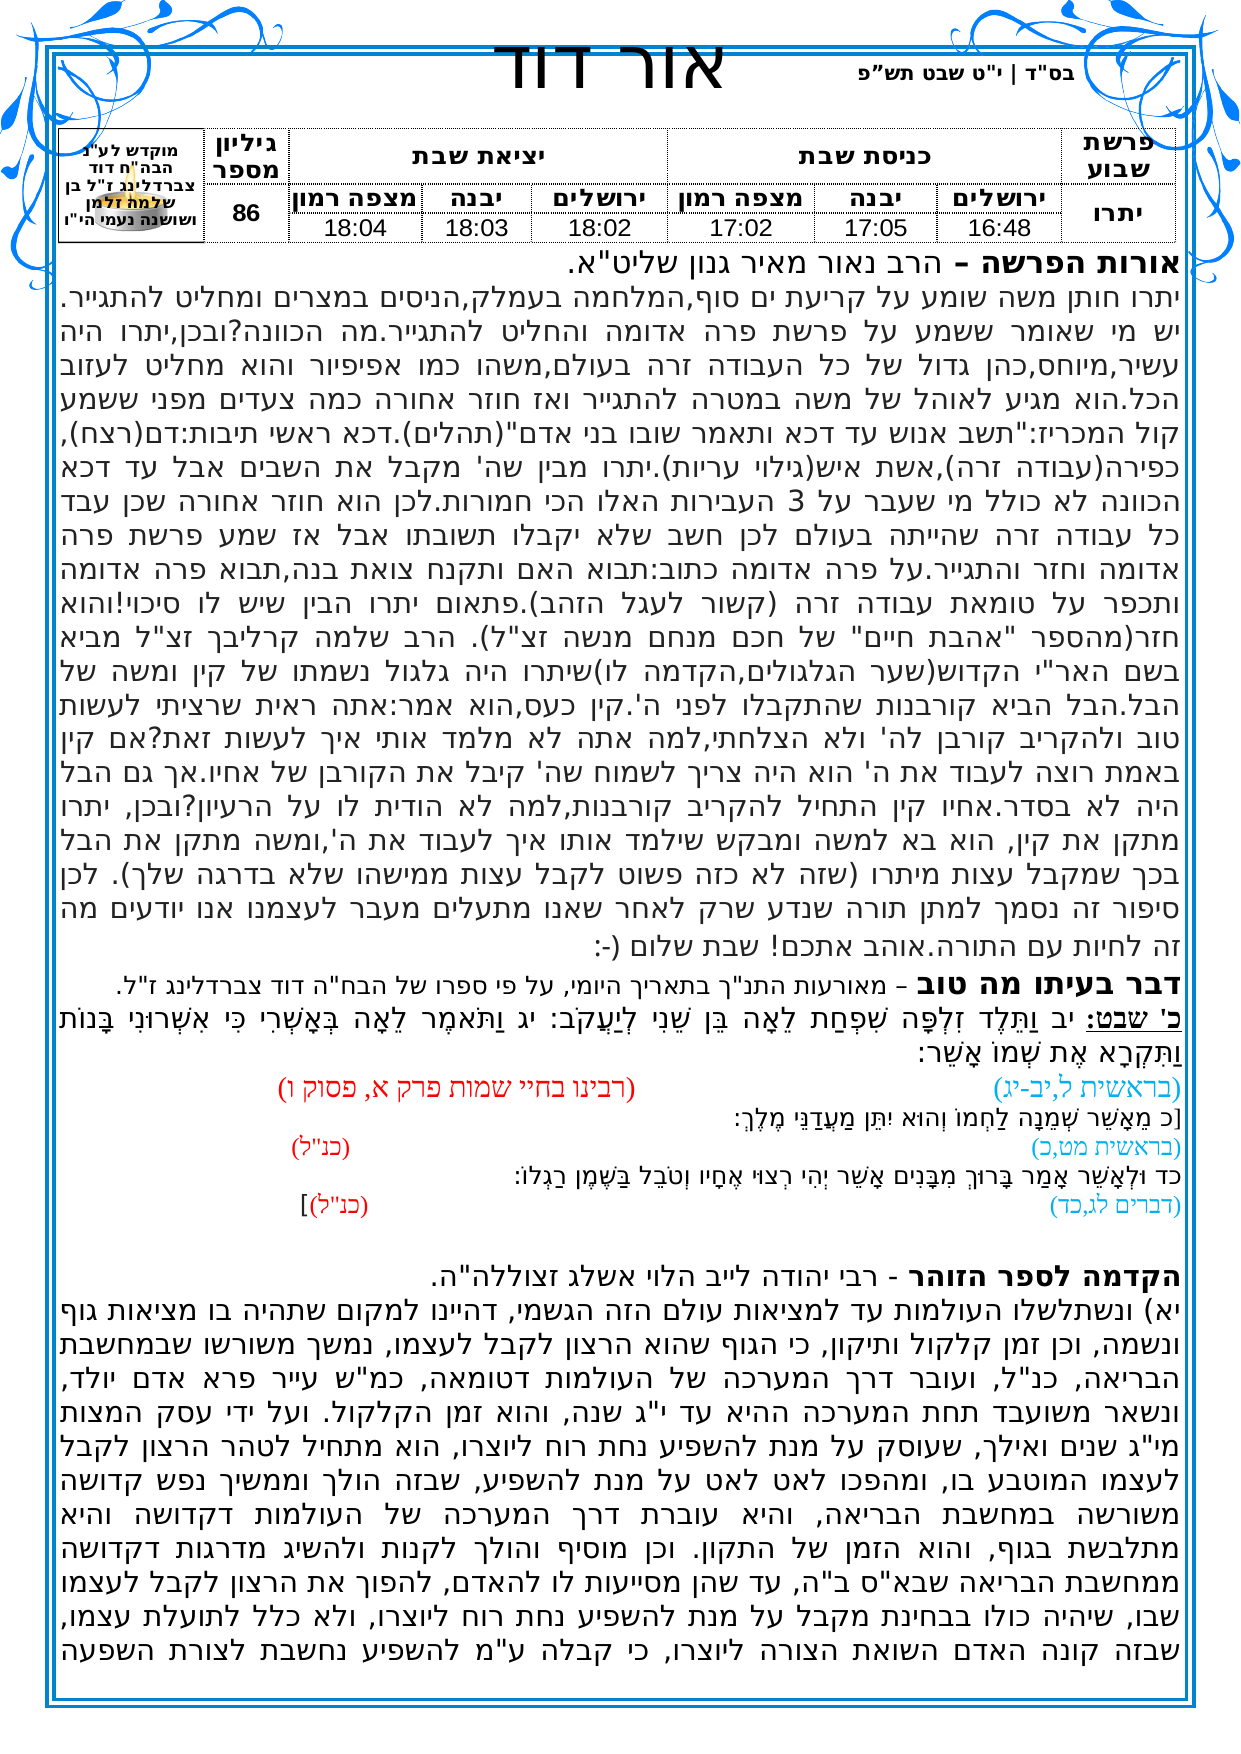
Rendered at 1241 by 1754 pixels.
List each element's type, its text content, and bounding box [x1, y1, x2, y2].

picture [0, 0, 283, 290]
text (בראשית ל,יב-יג) (רבינו בחיי שמות פרק א, פסוק ו) [59, 1070, 1182, 1103]
list כ' שבט: יב וַתֵּלֶד זִלְפָּה שִׁפְחַת לֵאָה בֵּן שֵׁנִי לְיַעֲקֹב: יג וַתֹּאמֶר לֵאָה בְּאָשְׁרִי כִּי אִשְּׁרוּנִי בָּנוֹת וַתִּקְרָא אֶת שְׁמוֹ אָשֵׁר: [59, 1002, 1182, 1070]
text יתרו חותן משה שומע על קריעת ים סוף,המלחמה בעמלק,הניסים במצרים ומחליט להתגייר.יש מי שאומר ששמע על פרשת פרה אדומה והחליט להתגייר.מה הכוונה?ובכן,יתרו היה עשיר,מיוחס,כהן גדול של כל העבודה זרה בעולם,משהו כמו אפיפיור והוא מחליט לעזוב הכל.הוא מגיע לאוהל של משה במטרה להתגייר ואז חוזר אחורה כמה צעדים מפני ששמע קול המכריז:"תשב אנוש עד דכא ותאמר שובו בני אדם"(תהלים).דכא ראשי תיבות:דם(רצח),כפירה(עבודה זרה),אשת איש(גילוי עריות).יתרו מבין שה' מקבל את השבים אבל עד דכא הכוונה לא כולל מי שעבר על 3 העבירות האלו הכי חמורות.לכן הוא חוזר אחורה שכן עבד כל עבודה זרה שהייתה בעולם לכן חשב שלא יקבלו תשובתו אבל אז שמע פרשת פרה אדומה וחזר והתגייר.על פרה אדומה כתוב:תבוא האם ותקנח צואת בנה,תבוא פרה אדומה ותכפר על טומאת עבודה זרה (קשור לעגל הזהב).פתאום יתרו הבין שיש לו סיכוי!והוא חזר(מהספר "אהבת חיים" של חכם מנחם מנשה זצ"ל). הרב שלמה קרליבך זצ"ל מביא בשם האר"י הקדוש(שער הגלגולים,הקדמה לו)שיתרו היה גלגול נשמתו של קין ומשה של הבל.הבל הביא קורבנות שהתקבלו לפני ה'.קין כעס,הוא אמר:אתה ראית שרציתי לעשות טוב ולהקריב קורבן לה' ולא הצלחתי,למה אתה לא מלמד אותי איך לעשות זאת?אם קין באמת רוצה לעבוד את ה' הוא היה צריך לשמוח שה' קיבל את הקורבן של אחיו.אך גם הבל היה לא בסדר.אחיו קין התחיל להקריב קורבנות,למה לא הודית לו על הרעיון?ובכן, יתרו מתקן את קין, הוא בא למשה ומבקש שילמד אותו איך לעבוד את ה',ומשה מתקן את הבל בכך שמקבל עצות מיתרו (שזה לא כזה פשוט לקבל עצות ממישהו שלא בדרגה שלך). לכן סיפור זה נסמך למתן תורה שנדע שרק לאחר שאנו מתעלים מעבר לעצמנו אנו יודעים מה זה לחיות עם התורה.אוהב אתכם! שבת שלום ‎:-)‎ [59, 280, 1182, 965]
picture [56, 56, 283, 290]
list [כ מֵאָשֵׁר שְׁמֵנָה לַחְמוֹ וְהוּא יִתֵּן מַעֲדַנֵּי מֶלֶךְ: [59, 1103, 1182, 1132]
text (בראשית מט,כ) (כנ"ל) [59, 1132, 1182, 1161]
text אורות הפרשה – הרב נאור מאיר גנון שליט"א. [283, 119, 950, 280]
list דבר בעיתו מה טוב – מאורעות התנ"ך בתאריך היומי, על פי ספרו של הבח"ה דוד צברדלינג ז"ל.‬ [59, 965, 1182, 1002]
list הקדמה לספר הזוהר - רבי יהודה לייב הלוי אשלג זצוללה"ה. [59, 1259, 1182, 1293]
picture [49, 49, 283, 290]
text יא) ונשתלשלו העולמות עד למציאות עולם הזה הגשמי, דהיינו למקום שתהיה בו מציאות גוף ונשמה, וכן זמן קלקול ותיקון, כי הגוף שהוא הרצון לקבל לעצמו, נמשך משורשו שבמחשבת הבריאה, כנ"ל, ועובר דרך המערכה של העולמות דטומאה, כמ"ש עייר פרא אדם יולד, ונשאר משועבד תחת המערכה ההיא עד י"ג שנה, והוא זמן הקלקול. ועל ידי עסק המצות מי"ג שנים ואילך, שעוסק על מנת להשפיע נחת רוח ליוצרו, הוא מתחיל לטהר הרצון לקבל לעצמו המוטבע בו, ומהפכו לאט לאט על מנת להשפיע, שבזה הולך וממשיך נפש קדושה משורשה במחשבת הבריאה, והיא עוברת דרך המערכה של העולמות דקדושה והיא מתלבשת בגוף, והוא הזמן של התקון. וכן מוסיף והולך לקנות ולהשיג מדרגות דקדושה ממחשבת הבריאה שבא"ס ב"ה, עד שהן מסייעות לו להאדם, להפוך את הרצון לקבל לעצמו שבו, שיהיה כולו בבחינת מקבל על מנת להשפיע נחת רוח ליוצרו, ולא כלל לתועלת עצמו, שבזה קונה האדם השואת הצורה ליוצרו, כי קבלה ע"מ להשפיע נחשבת לצורת השפעה [59, 1293, 1182, 1667]
picture [950, 0, 1241, 283]
text כד וּלְאָשֵׁר אָמַר בָּרוּךְ מִבָּנִים אָשֵׁר יְהִי רְצוּי אֶחָיו וְטֹבֵל בַּשֶּׁמֶן רַגְלוֹ: [59, 1161, 1182, 1190]
text (דברים לג,כד) (כנ"ל)] [59, 1190, 1182, 1220]
